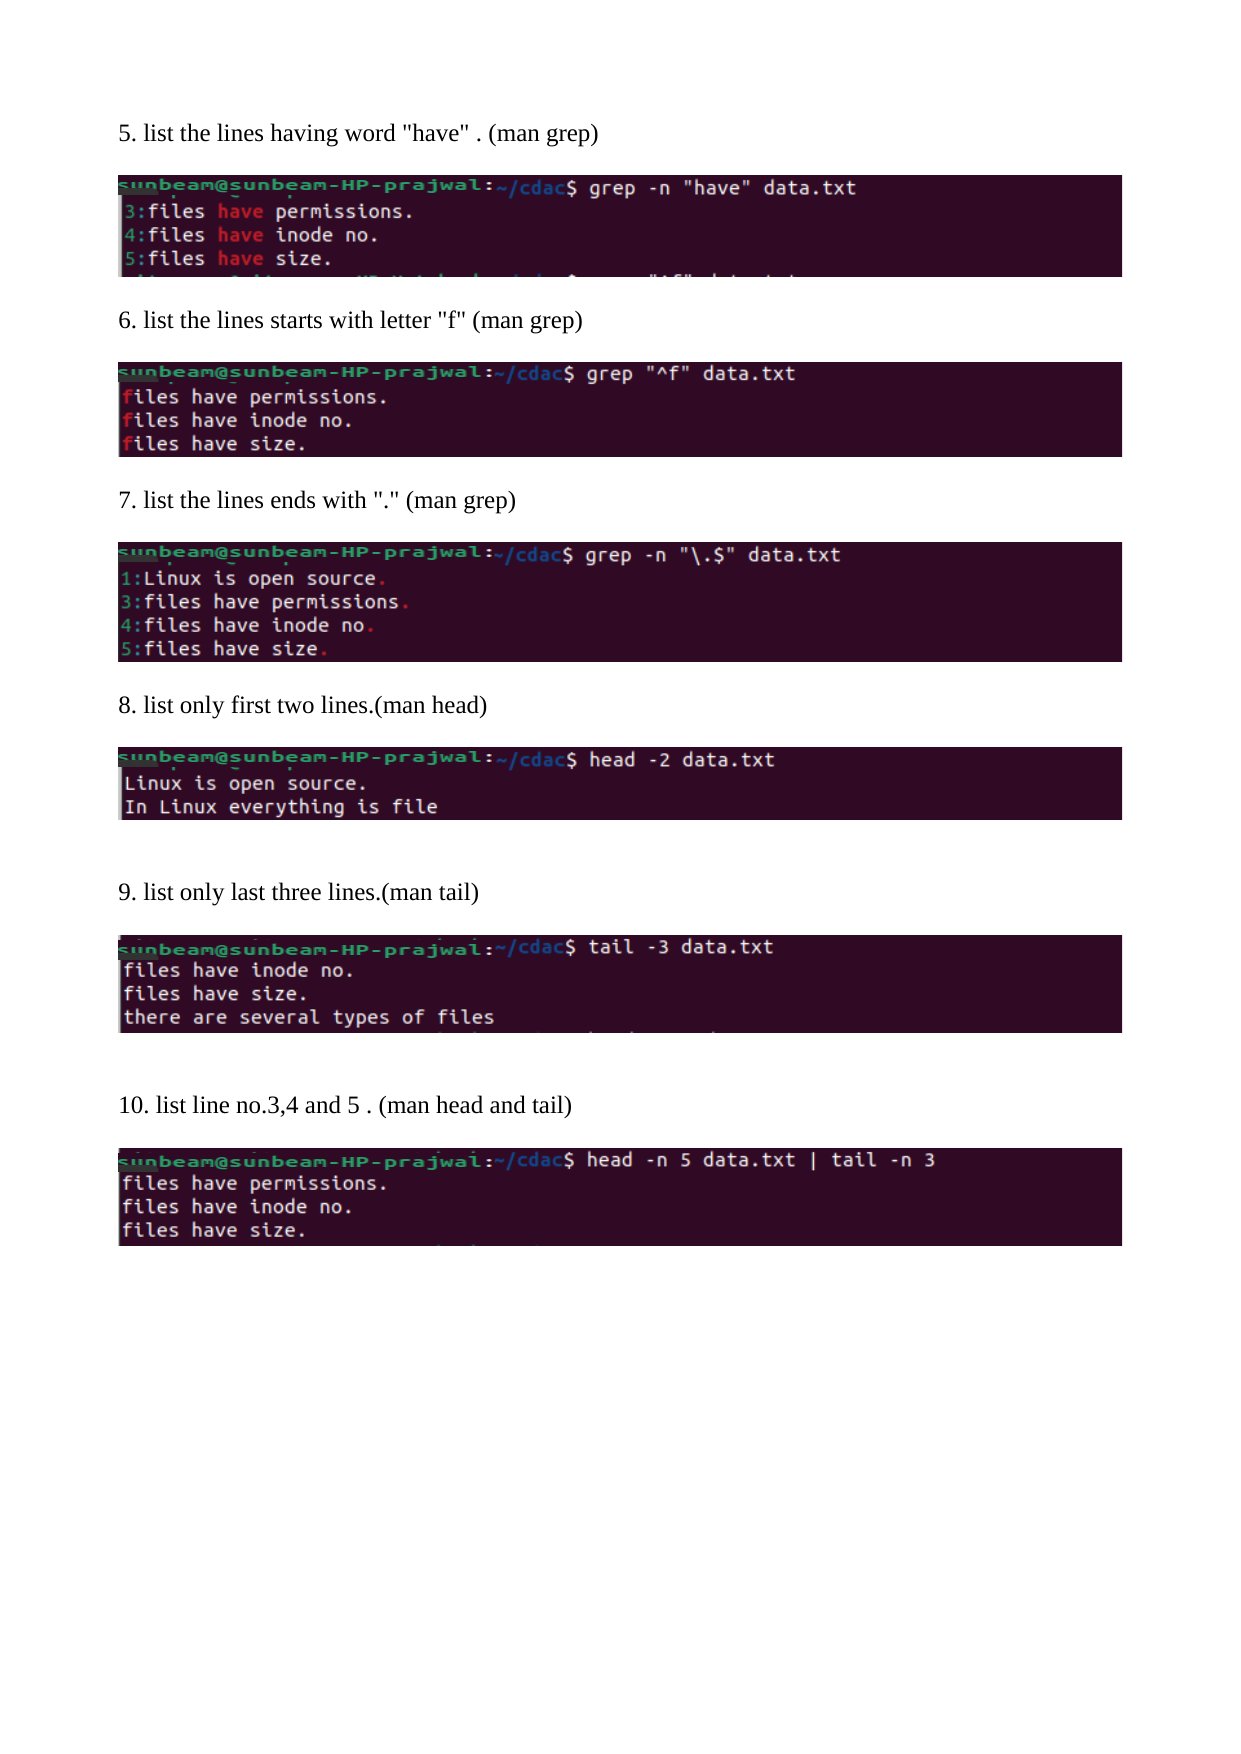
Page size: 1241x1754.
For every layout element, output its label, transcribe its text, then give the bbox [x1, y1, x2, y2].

picture [118, 175, 1123, 277]
text 10. list line no.3,4 and 5 . (man head and tail) [118, 1091, 1122, 1119]
picture [118, 542, 1123, 662]
picture [118, 935, 1123, 1033]
text 6. list the lines starts with letter "f" (man grep) [118, 305, 1122, 334]
text 7. list the lines ends with "." (man grep) [118, 485, 1122, 514]
text 5. list the lines having word "have" . (man grep) [118, 118, 1122, 147]
text 8. list only first two lines.(man head) [118, 690, 1122, 719]
picture [118, 362, 1123, 457]
picture [118, 1148, 1123, 1246]
picture [118, 747, 1123, 820]
text 9. list only last three lines.(man tail) [118, 877, 1122, 906]
